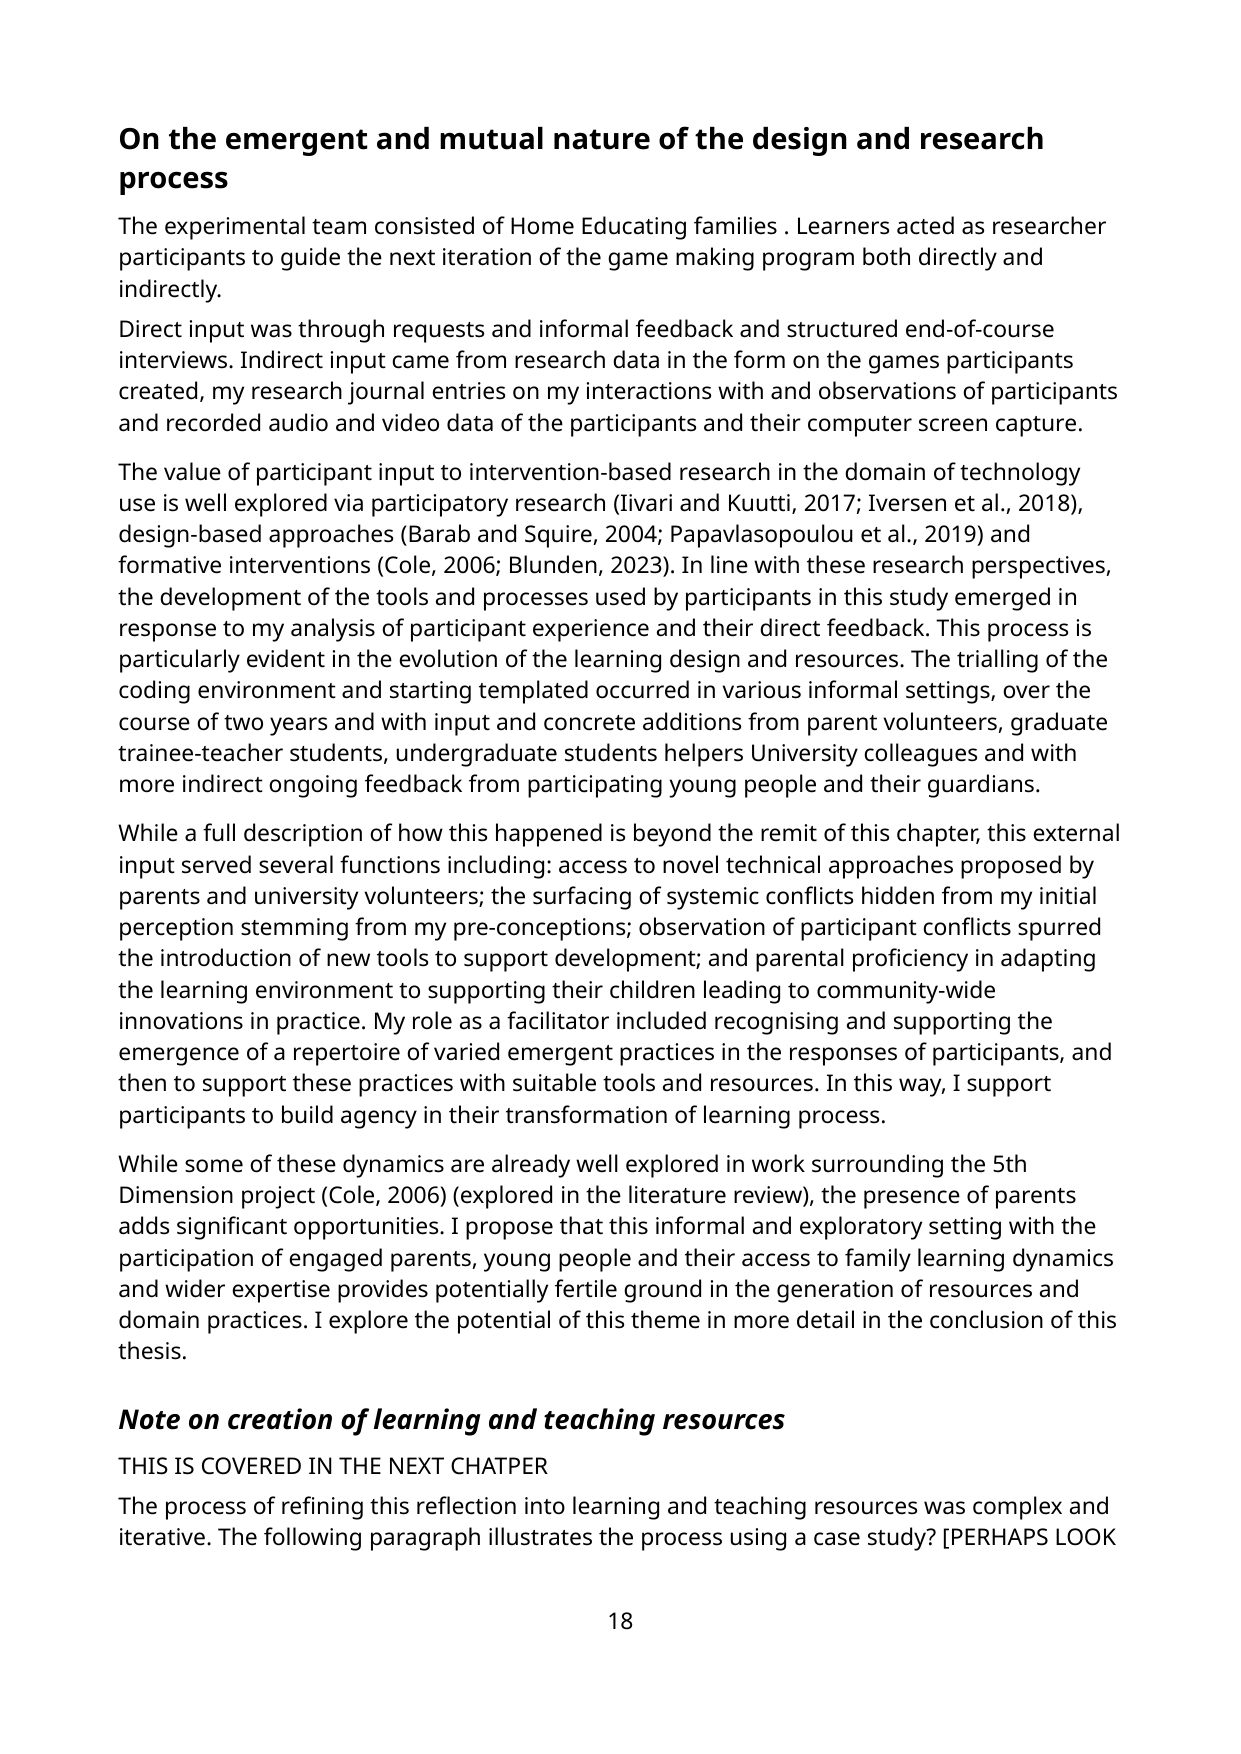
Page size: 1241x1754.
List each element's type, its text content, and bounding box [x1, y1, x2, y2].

subtitle On the emergent and mutual nature of the design and research process [118, 118, 1122, 197]
text Direct input was through requests and informal feedback and structured end-of-course interviews. Indirect input came from research data in the form on the games participants created, my research journal entries on my interactions with and observations of participants and recorded audio and video data of the participants and their computer screen capture. [118, 313, 1122, 438]
text While a full description of how this happened is beyond the remit of this chapter, this external input served several functions including: access to novel technical approaches proposed by parents and university volunteers; the surfacing of systemic conflicts hidden from my initial perception stemming from my pre-conceptions; observation of participant conflicts spurred the introduction of new tools to support development; and parental proficiency in adapting the learning environment to supporting their children leading to community-wide innovations in practice. My role as a facilitator included recognising and supporting the emergence of a repertoire of varied emergent practices in the responses of participants, and then to support these practices with suitable tools and resources. In this way, I support participants to build agency in their transformation of learning process. [118, 817, 1122, 1130]
text The value of participant input to intervention-based research in the domain of technology use is well explored via participatory research (Iivari and Kuutti, 2017; Iversen et al., 2018), design-based approaches (Barab and Squire, 2004; Papavlasopoulou et al., 2019) and formative interventions (Cole, 2006; Blunden, 2023). In line with these research perspectives, the development of the tools and processes used by participants in this study emerged in response to my analysis of participant experience and their direct feedback. This process is particularly evident in the evolution of the learning design and resources. The trialling of the coding environment and starting templated occurred in various informal settings, over the course of two years and with input and concrete additions from parent volunteers, graduate trainee-teacher students, undergraduate students helpers University colleagues and with more indirect ongoing feedback from participating young people and their guardians. [118, 456, 1122, 799]
subtitle Note on creation of learning and teaching resources [118, 1400, 1122, 1437]
text THIS IS COVERED IN THE NEXT CHATPER [118, 1450, 1122, 1481]
text While some of these dynamics are already well explored in work surrounding the 5th Dimension project (Cole, 2006) (explored in the literature review), the presence of parents adds significant opportunities. I propose that this informal and exploratory setting with the participation of engaged parents, young people and their access to family learning dynamics and wider expertise provides potentially fertile ground in the generation of resources and domain practices. I explore the potential of this theme in more detail in the conclusion of this thesis. [118, 1148, 1122, 1366]
text The experimental team consisted of Home Educating families . Learners acted as researcher participants to guide the next iteration of the game making program both directly and indirectly. [118, 210, 1122, 304]
text The process of refining this reflection into learning and teaching resources was complex and iterative. The following paragraph illustrates the process using a case study? [PERHAPS LOOK [118, 1490, 1122, 1552]
